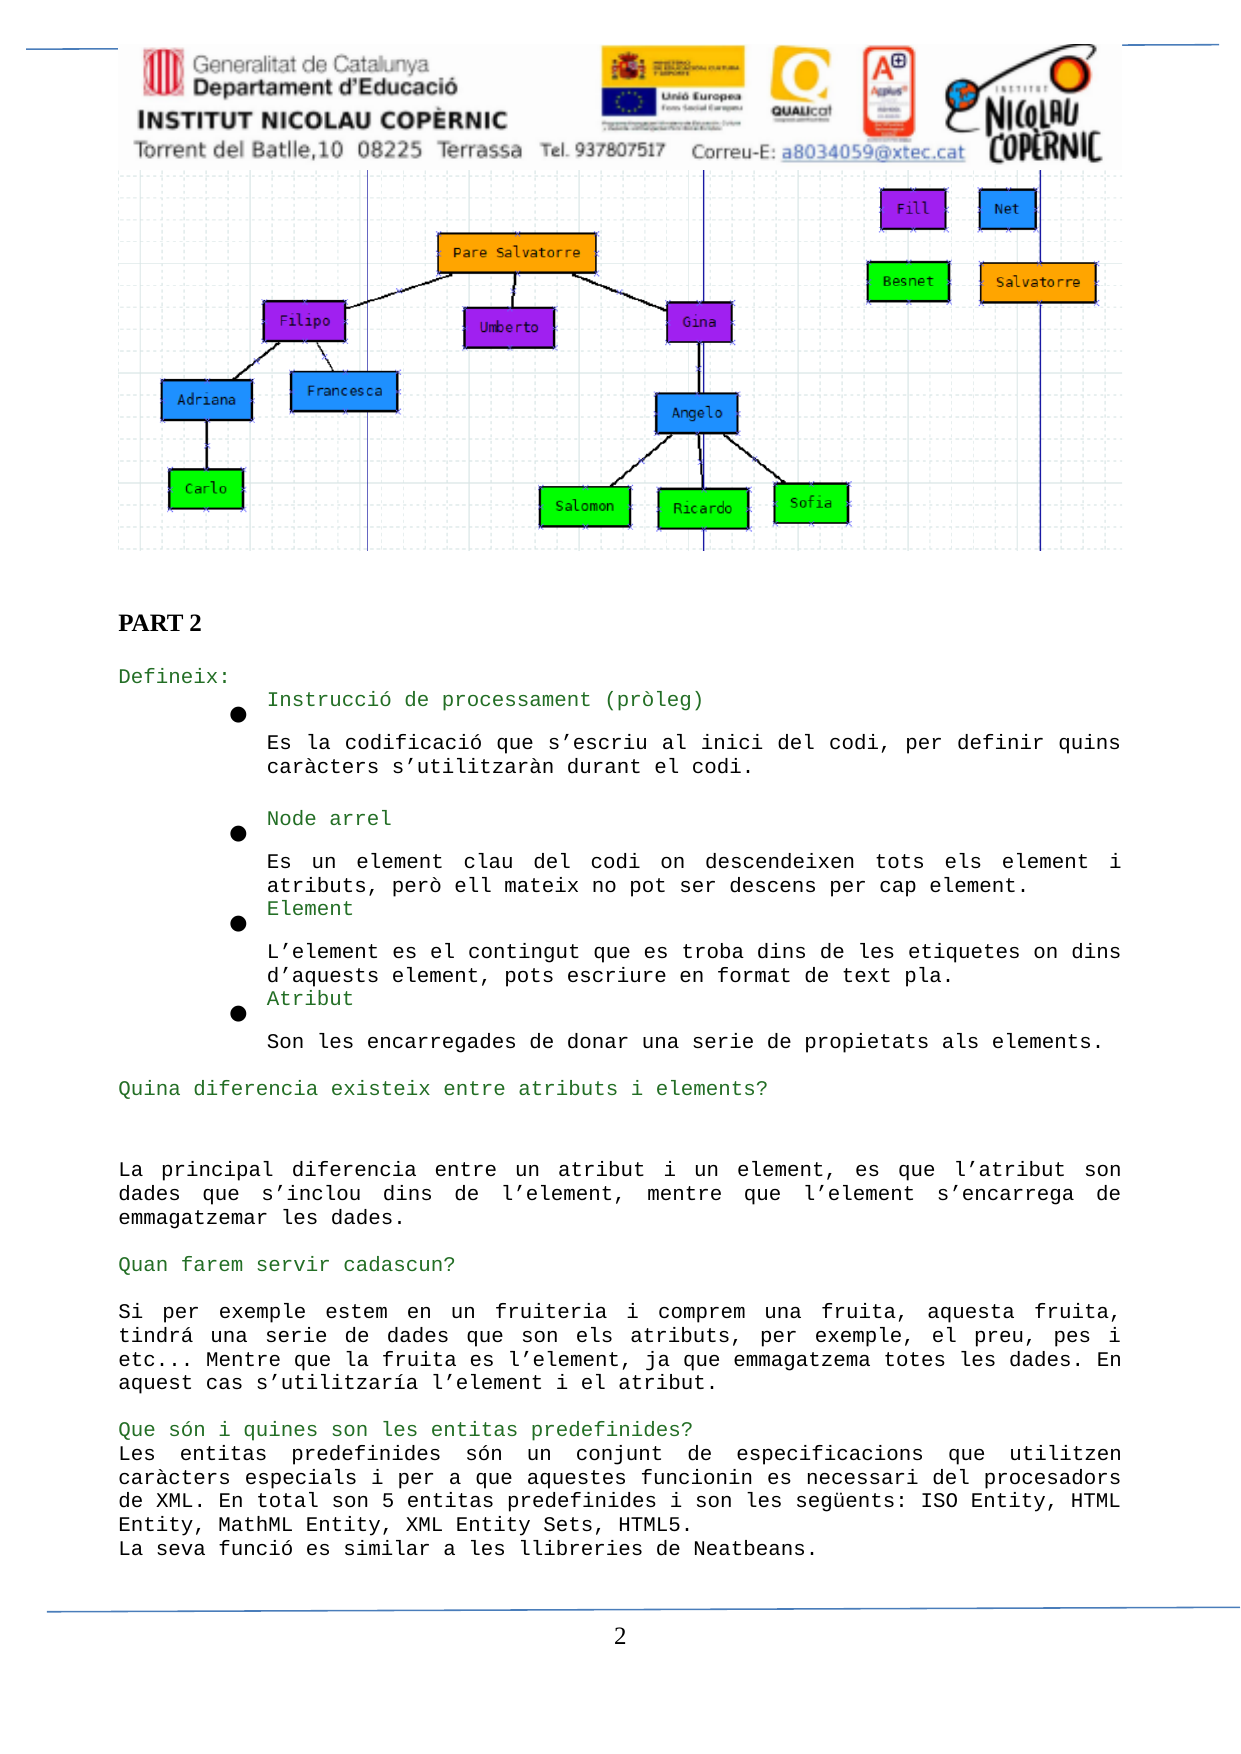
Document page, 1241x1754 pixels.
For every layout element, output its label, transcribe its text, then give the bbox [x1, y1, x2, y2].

list Node arrel [229, 808, 1122, 851]
list Instrucció de processament (pròleg) [229, 689, 1122, 732]
text Les entitas predefinides són un conjunt de especificacions que utilitzen caràcters especials i per a que aquestes funcionin es necessari del procesadors de XML. En total son 5 entitas predefinides i son les següents: ISO Entity, HTML Entity, MathML Entity, XML Entity Sets, HTML5. [118, 1443, 1122, 1538]
text Quina diferencia existeix entre atributs i elements? [118, 1078, 1122, 1102]
text La seva funció es similar a les llibreries de Neatbeans. [118, 1538, 1122, 1561]
list Element [229, 898, 1122, 941]
text Si per exemple estem en un fruiteria i comprem una fruita, aquesta fruita, tindrá una serie de dades que son els atributs, per exemple, el preu, pes i etc... Mentre que la fruita es l’element, ja que emmagatzema totes les dades. En aquest cas s’utilitzaría l’element i el atribut. [118, 1301, 1122, 1396]
text Defineix: [118, 666, 1122, 689]
text La principal diferencia entre un atribut i un element, es que l’atribut son dades que s’inclou dins de l’element, mentre que l’element s’encarrega de emmagatzemar les dades. [118, 1159, 1122, 1230]
text PART 2 [118, 608, 1122, 637]
list Atribut [229, 988, 1122, 1031]
list Es la codificació que s’escriu al inici del codi, per definir quins caràcters s’utilitzaràn durant el codi. [229, 732, 1122, 779]
picture [118, 44, 1123, 551]
list Son les encarregades de donar una serie de propietats als elements. [229, 1031, 1122, 1054]
text Quan farem servir cadascun? [118, 1254, 1122, 1278]
list Es un element clau del codi on descendeixen tots els element i atributs, però ell mateix no pot ser descens per cap element. [229, 851, 1122, 898]
text Que són i quines son les entitas predefinides? [118, 1419, 1122, 1443]
list L’element es el contingut que es troba dins de les etiquetes on dins d’aquests element, pots escriure en format de text pla. [229, 941, 1122, 988]
